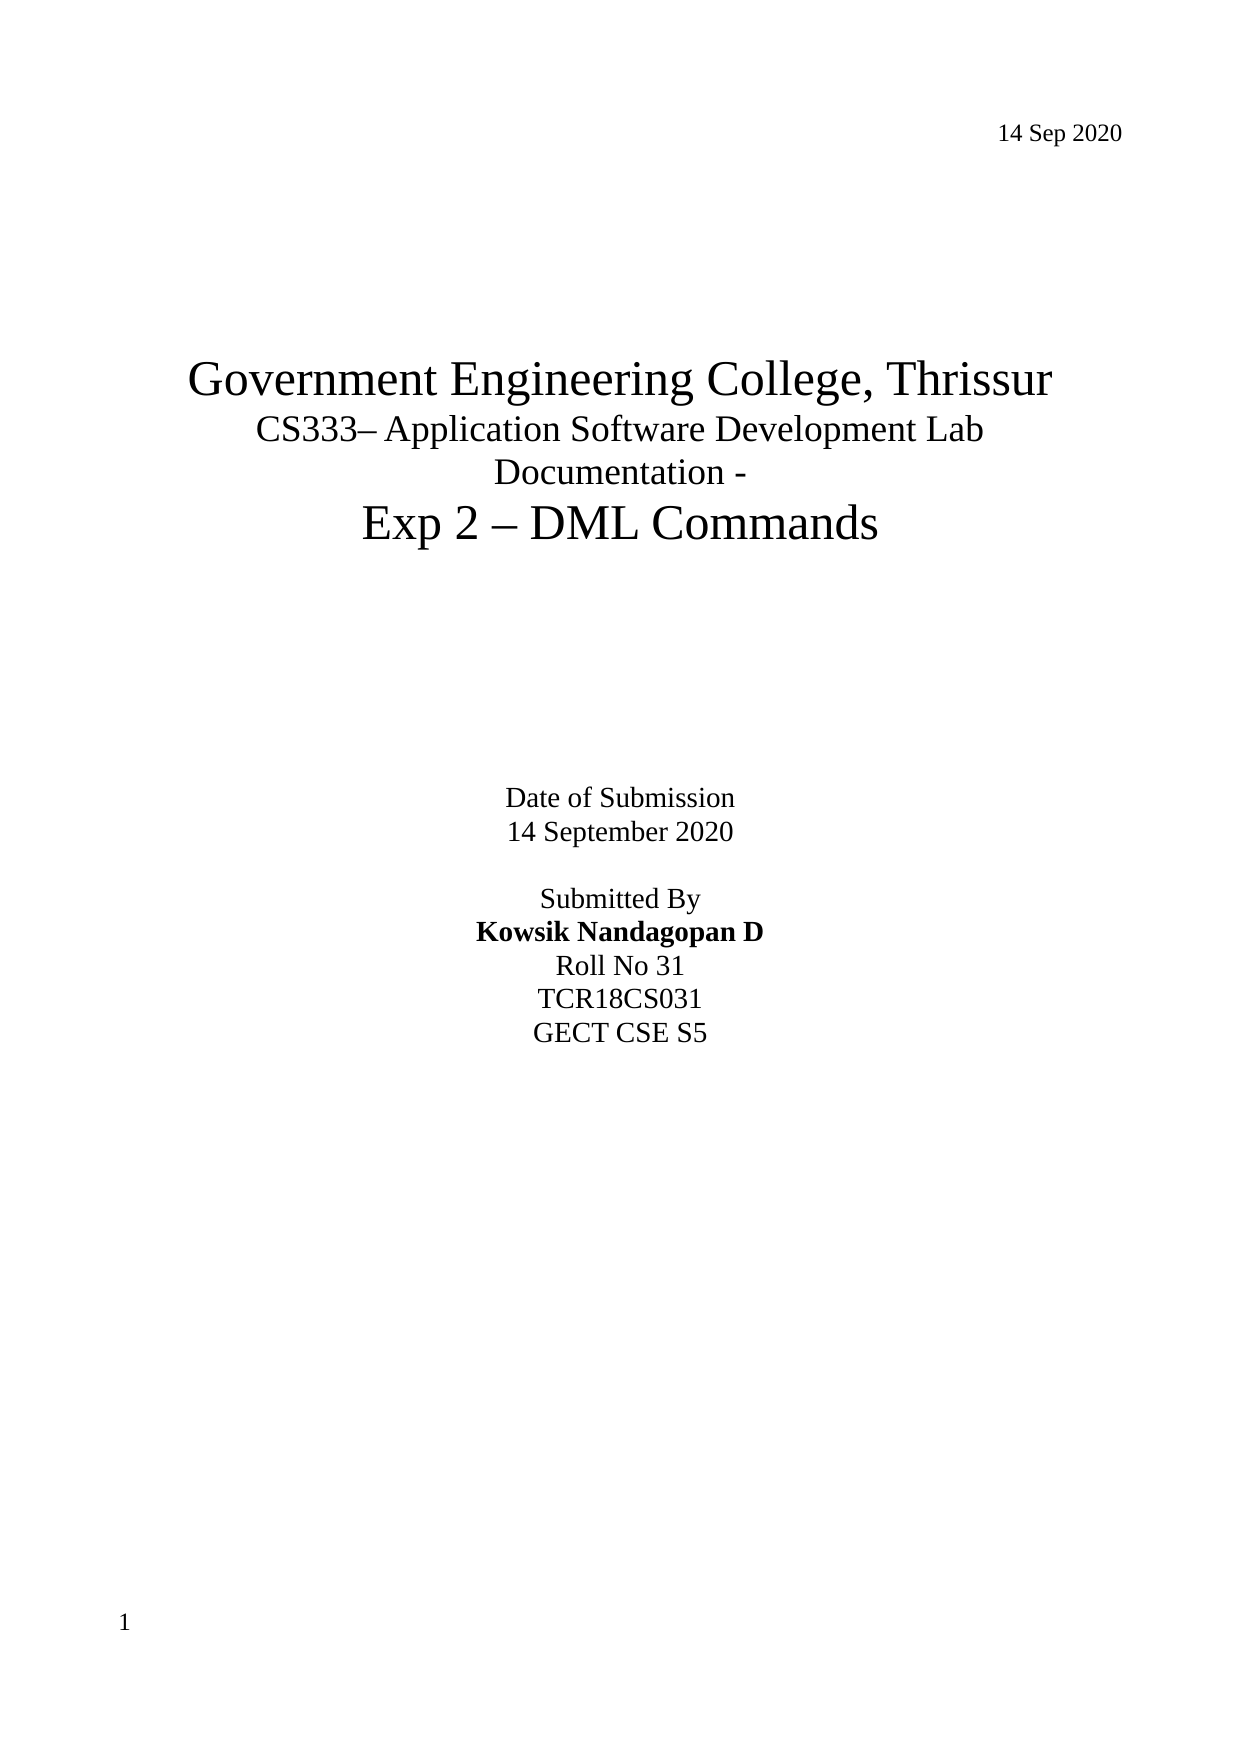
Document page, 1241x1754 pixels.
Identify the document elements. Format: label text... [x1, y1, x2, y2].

text Date of Submission [118, 780, 1122, 814]
text Kowsik Nandagopan D [118, 914, 1122, 948]
text Roll No 31 [118, 948, 1122, 981]
text 14 September 2020 [118, 814, 1122, 847]
text Submitted By [118, 881, 1122, 914]
text Exp 2 – DML Commands [118, 493, 1122, 550]
text Government Engineering College, Thrissur [118, 349, 1122, 406]
text Documentation - [118, 449, 1122, 493]
text CS333– Application Software Development Lab [118, 406, 1122, 449]
text TCR18CS031 [118, 981, 1122, 1015]
text GECT CSE S5 [118, 1015, 1122, 1048]
